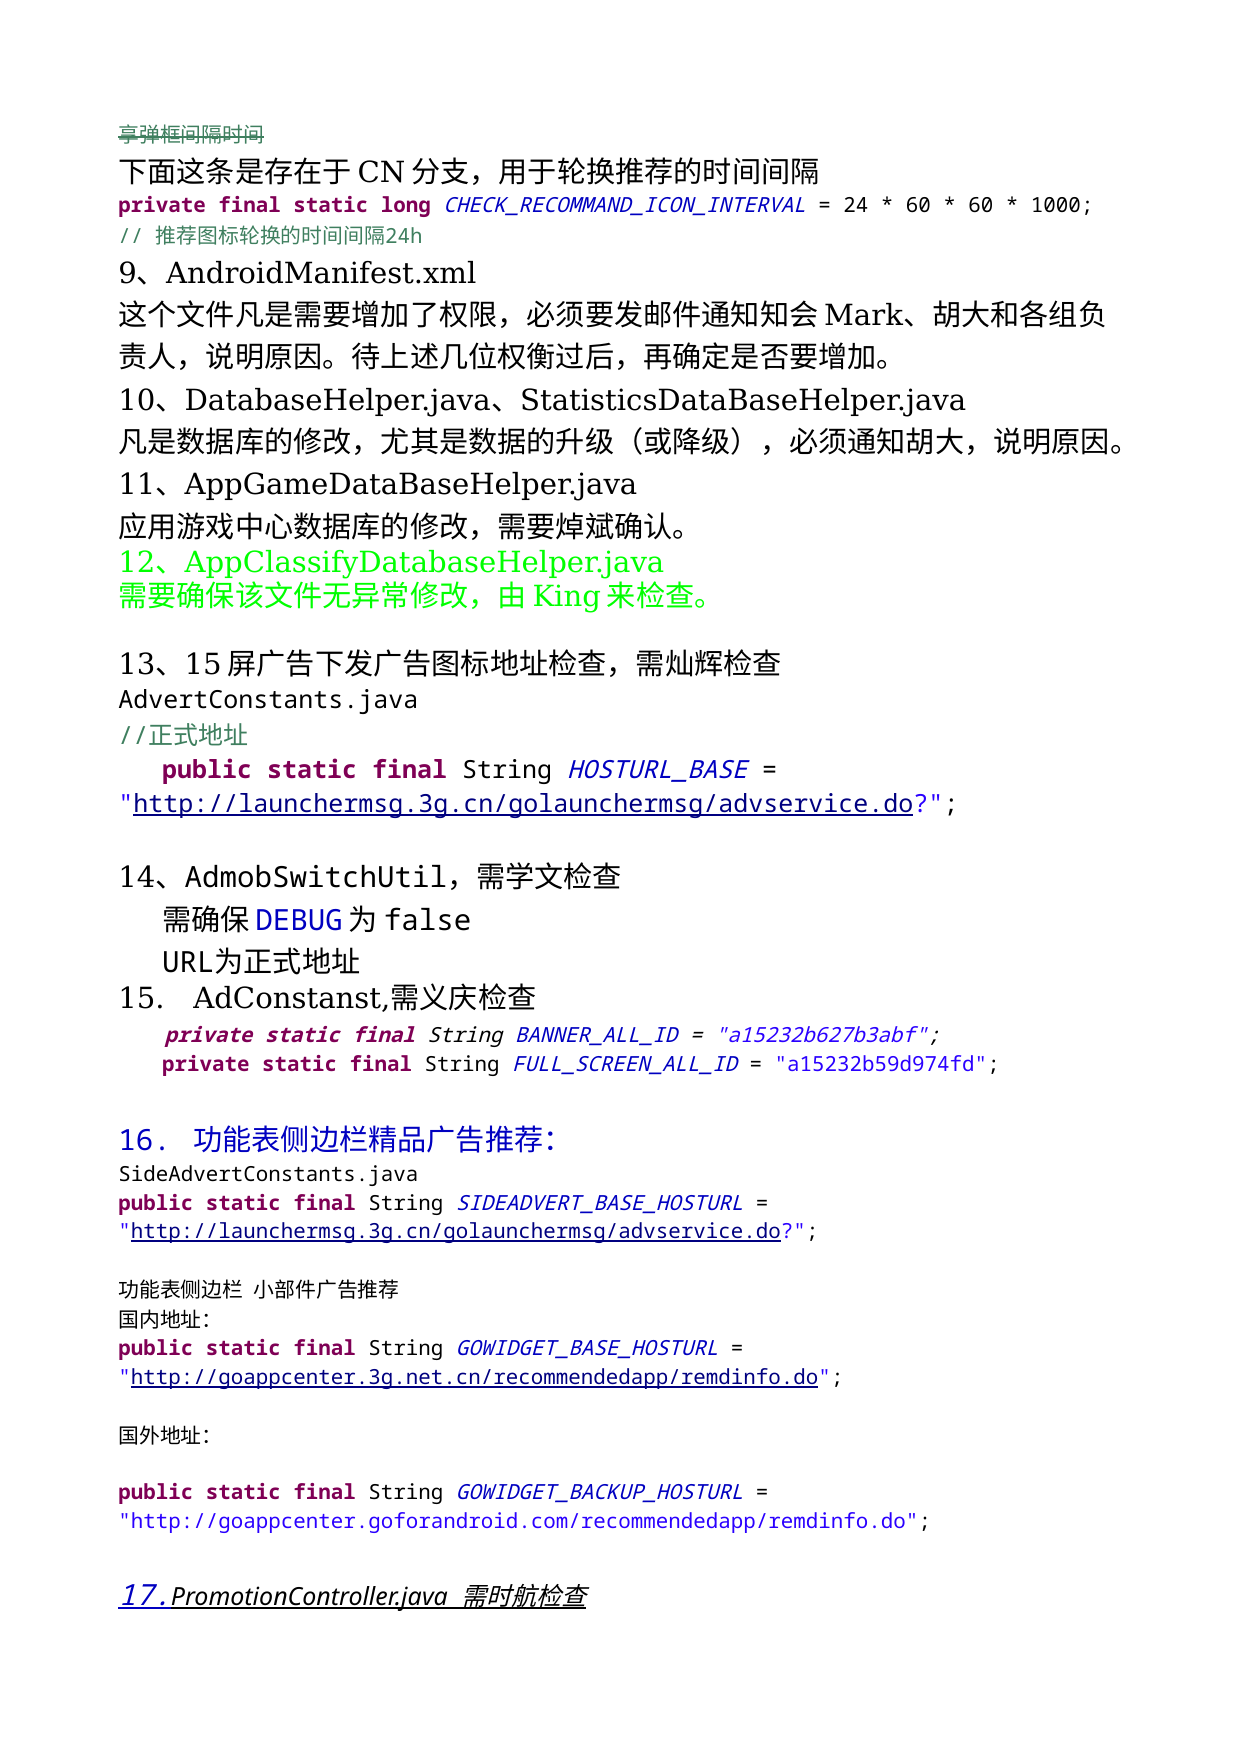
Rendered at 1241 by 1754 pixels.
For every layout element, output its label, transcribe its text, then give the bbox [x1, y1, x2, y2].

text 需确保DEBUG为false [118, 896, 1122, 938]
text //正式地址 [118, 715, 1122, 752]
text 国外地址： [118, 1419, 1122, 1449]
list 功能表侧边栏精品广告推荐： [118, 1117, 1122, 1159]
text 14、AdmobSwitchUtil，需学文检查 [118, 854, 1122, 896]
text 凡是数据库的修改，尤其是数据的升级（或降级），必须通知胡大，说明原因。 [118, 418, 1122, 461]
text 下面这条是存在于CN分支，用于轮换推荐的时间间隔 [118, 148, 1122, 191]
text private final static long CHECK_RECOMMAND_ICON_INTERVAL = 24 * 60 * 60 * 1000; // 推荐图标轮换的时间间隔24h [118, 191, 1122, 249]
list private static final String BANNER_ALL_ID = "a15232b627b3abf"; [118, 1015, 1122, 1049]
list SideAdvertConstants.java [118, 1159, 1122, 1188]
text 11、AppGameDataBaseHelper.java [118, 461, 1122, 503]
text 13、15屏广告下发广告图标地址检查，需灿辉检查 [118, 647, 1122, 681]
text 国内地址： [118, 1303, 1122, 1333]
text 应用游戏中心数据库的修改，需要焯斌确认。 [118, 503, 1122, 545]
text 享弹框间隔时间 [118, 118, 1122, 148]
text public static final String GOWIDGET_BASE_HOSTURL = "http://goappcenter.3g.net.cn/recommendedapp/remdinfo.do"; [118, 1333, 1122, 1390]
text public static final String HOSTURL_BASE = "http://launchermsg.3g.cn/golaunchermsg/advservice.do?"; [118, 752, 1122, 820]
text 17.PromotionController.java 需时航检查 [118, 1574, 1122, 1614]
text 需要确保该文件无异常修改，由King来检查。 [118, 579, 1122, 613]
text public static final String GOWIDGET_BACKUP_HOSTURL = "http://goappcenter.goforandroid.com/recommendedapp/remdinfo.do"; [118, 1477, 1122, 1534]
text 12、AppClassifyDatabaseHelper.java [118, 545, 1122, 579]
list AdConstanst,需义庆检查 [118, 981, 1122, 1015]
text private static final String FULL_SCREEN_ALL_ID = "a15232b59d974fd"; [118, 1049, 1122, 1077]
text 10、DatabaseHelper.java、StatisticsDataBaseHelper.java [118, 376, 1122, 418]
text URL为正式地址 [118, 938, 1122, 981]
text 9、AndroidManifest.xml [118, 249, 1122, 292]
text AdvertConstants.java [118, 681, 1122, 715]
text 这个文件凡是需要增加了权限，必须要发邮件通知知会Mark、胡大和各组负责人，说明原因。待上述几位权衡过后，再确定是否要增加。 [118, 292, 1122, 376]
text 功能表侧边栏 小部件广告推荐 [118, 1273, 1122, 1303]
list public static final String SIDEADVERT_BASE_HOSTURL = "http://launchermsg.3g.cn/golaunchermsg/advservice.do?"; [118, 1188, 1122, 1245]
